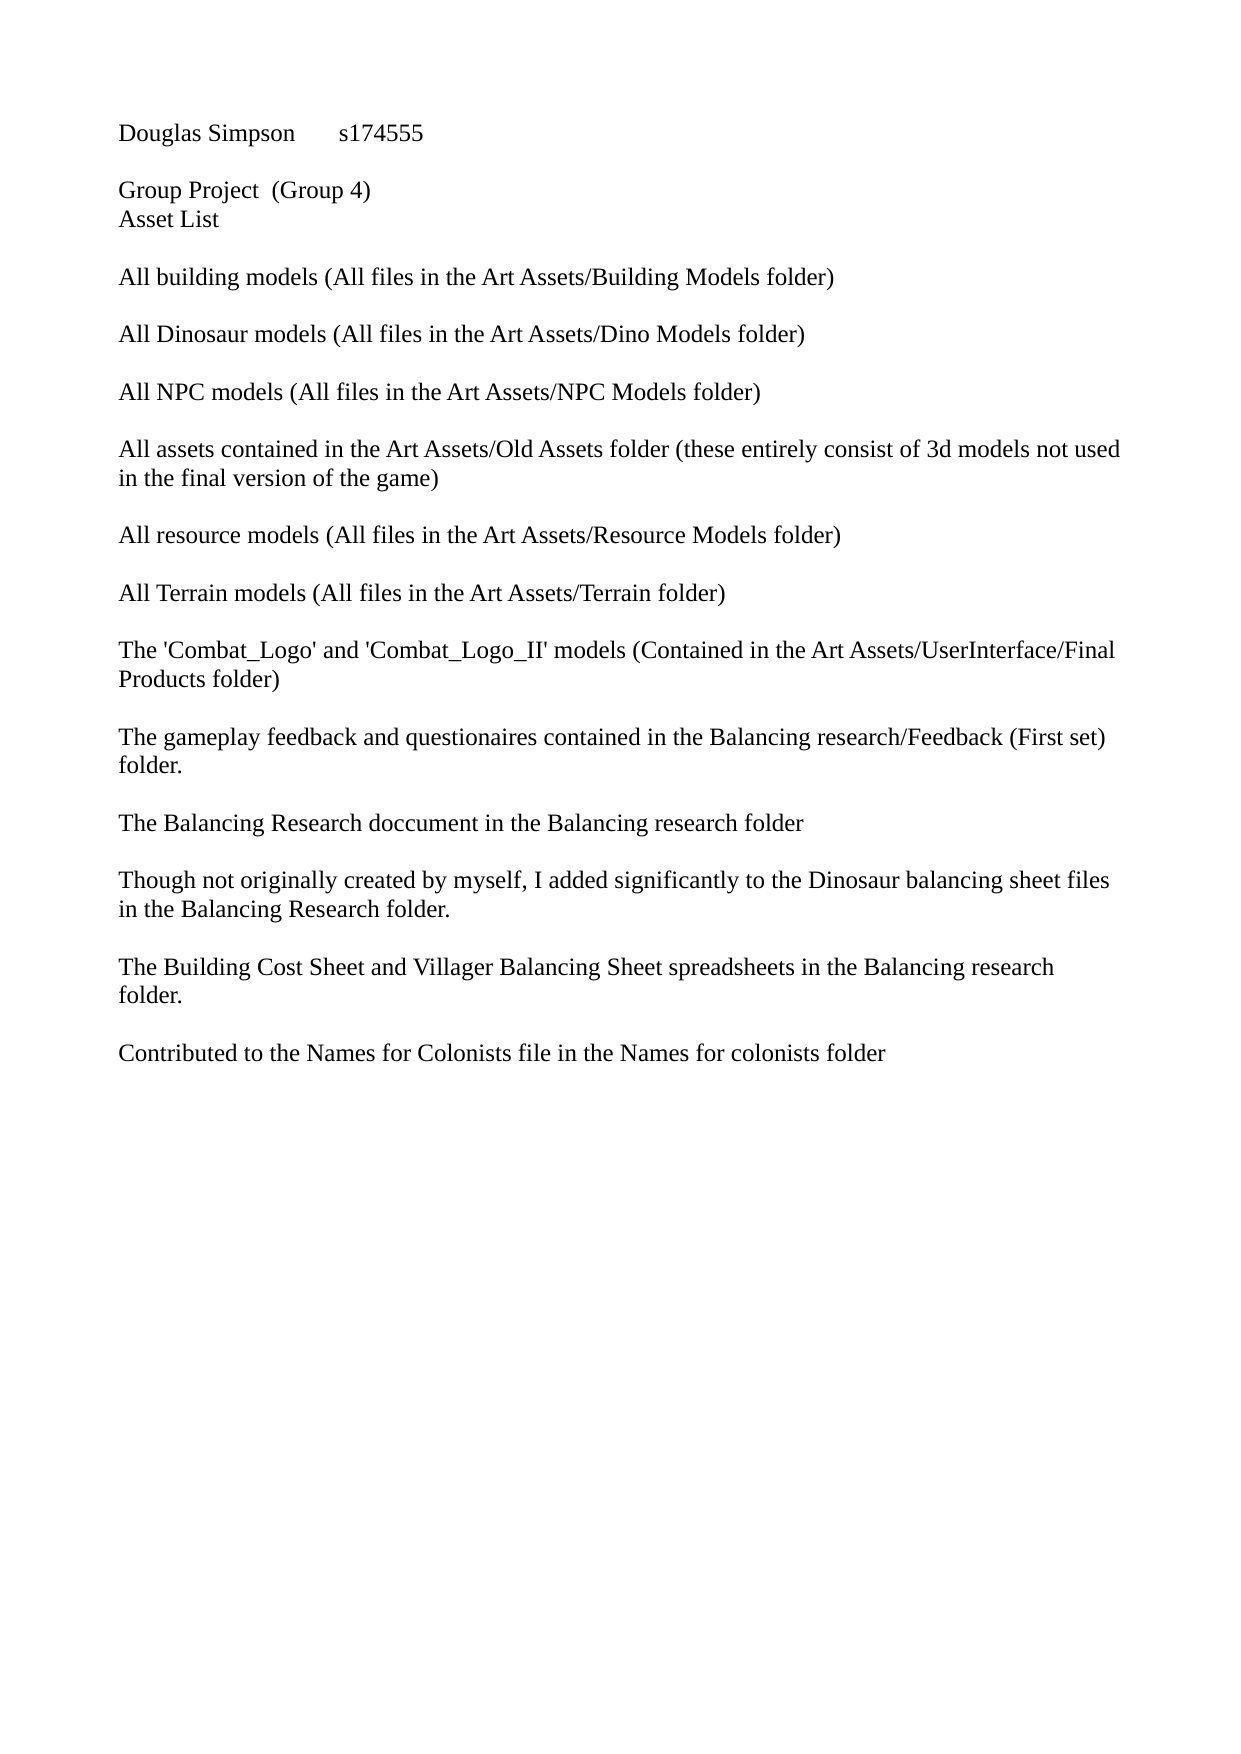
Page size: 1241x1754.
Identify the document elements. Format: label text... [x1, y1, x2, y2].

text All building models (All files in the Art Assets/Building Models folder) [118, 262, 1122, 291]
text Though not originally created by myself, I added significantly to the Dinosaur balancing sheet files in the Balancing Research folder. [118, 866, 1122, 923]
text All Terrain models (All files in the Art Assets/Terrain folder) [118, 578, 1122, 607]
text The Building Cost Sheet and Villager Balancing Sheet spreadsheets in the Balancing research folder. [118, 952, 1122, 1009]
text Contributed to the Names for Colonists file in the Names for colonists folder [118, 1038, 1122, 1067]
text All NPC models (All files in the Art Assets/NPC Models folder) [118, 377, 1122, 406]
text The gameplay feedback and questionaires contained in the Balancing research/Feedback (First set) folder. [118, 722, 1122, 779]
text Asset List [118, 204, 1122, 233]
text All Dinosaur models (All files in the Art Assets/Dino Models folder) [118, 319, 1122, 348]
text Group Project (Group 4) [118, 176, 1122, 204]
text The 'Combat_Logo' and 'Combat_Logo_II' models (Contained in the Art Assets/UserInterface/Final Products folder) [118, 636, 1122, 693]
text The Balancing Research doccument in the Balancing research folder [118, 808, 1122, 837]
text All resource models (All files in the Art Assets/Resource Models folder) [118, 521, 1122, 549]
text Douglas Simpson s174555 [118, 118, 1122, 147]
text All assets contained in the Art Assets/Old Assets folder (these entirely consist of 3d models not used in the final version of the game) [118, 434, 1122, 492]
